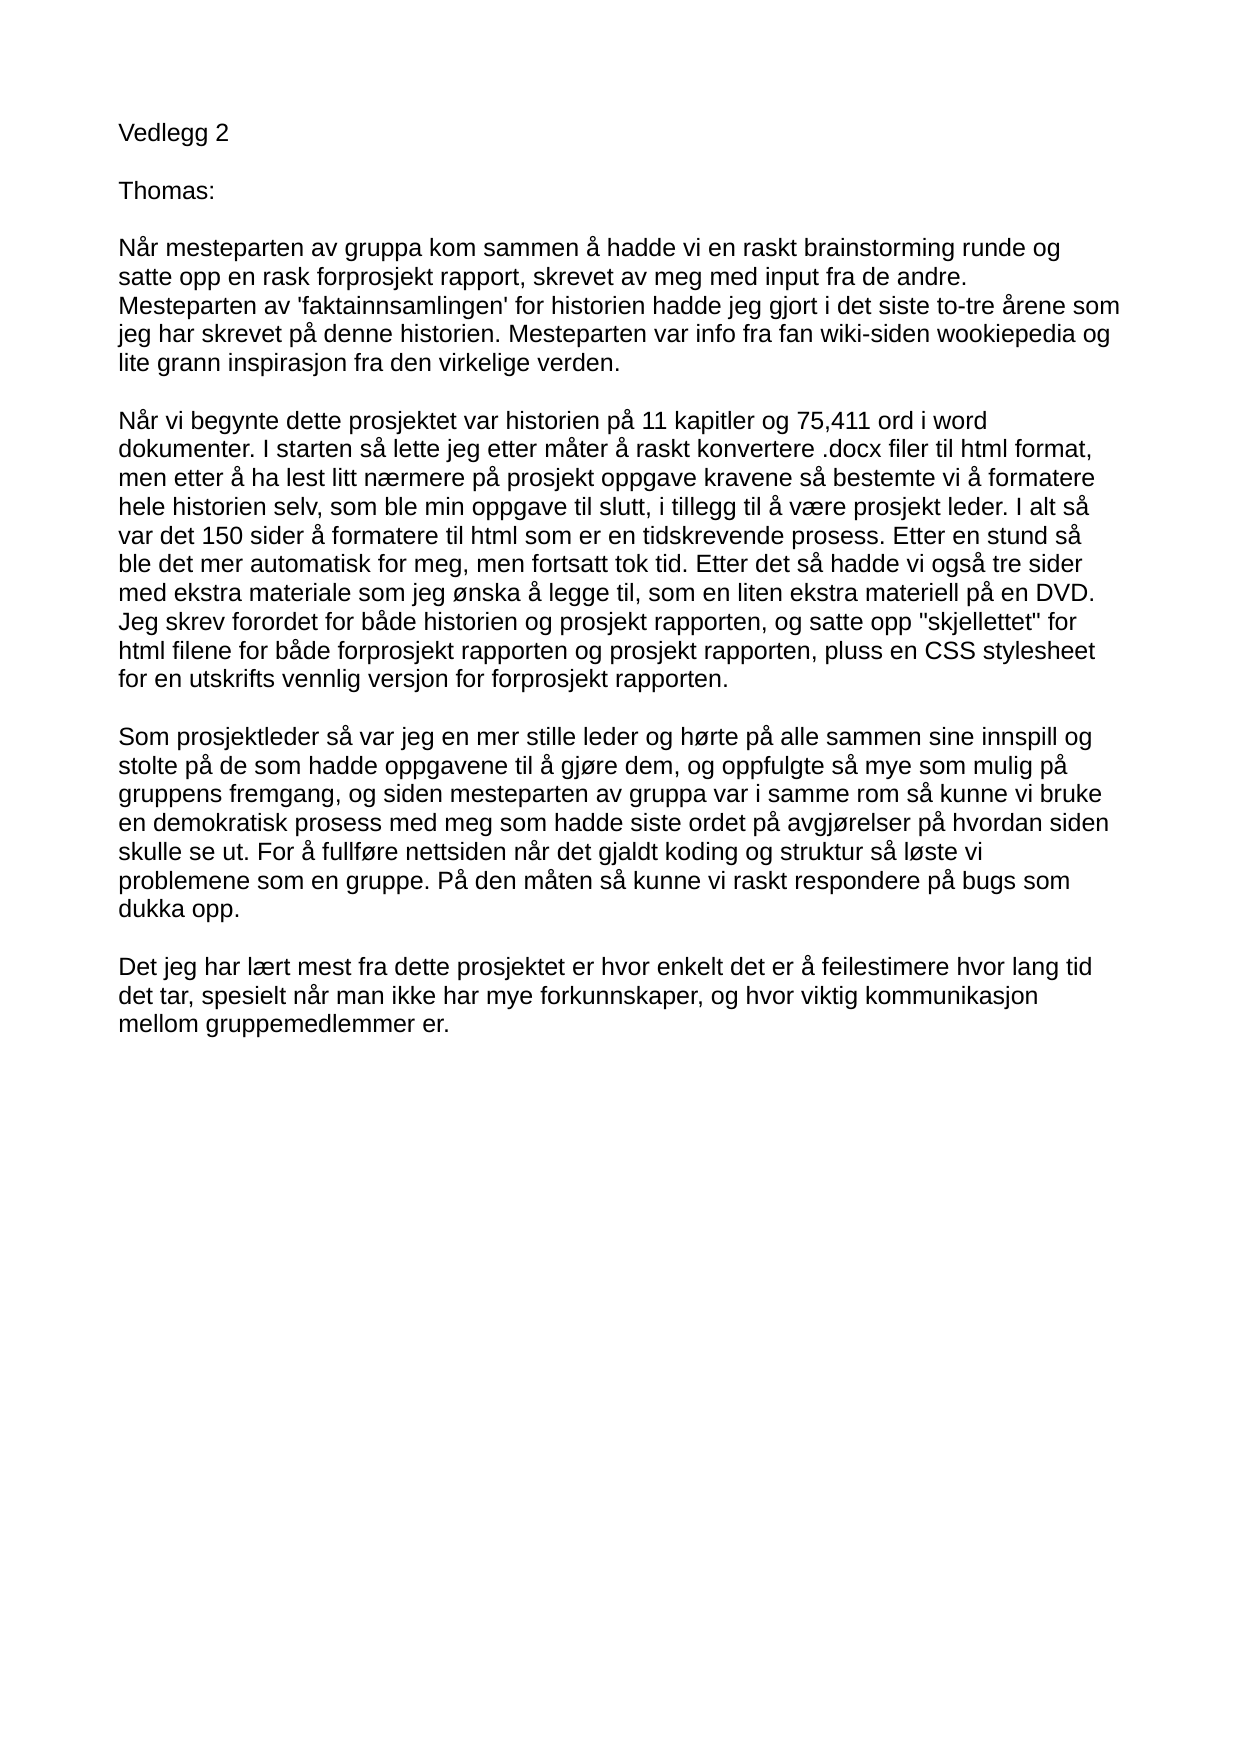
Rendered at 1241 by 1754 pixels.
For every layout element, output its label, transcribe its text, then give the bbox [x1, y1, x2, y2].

text Jeg skrev forordet for både historien og prosjekt rapporten, og satte opp "skjellettet" for html filene for både forprosjekt rapporten og prosjekt rapporten, pluss en CSS stylesheet for en utskrifts vennlig versjon for forprosjekt rapporten. [118, 607, 1122, 693]
text Thomas: [118, 176, 1122, 204]
text Når mesteparten av gruppa kom sammen å hadde vi en raskt brainstorming runde og satte opp en rask forprosjekt rapport, skrevet av meg med input fra de andre. [118, 233, 1122, 291]
text Mesteparten av 'faktainnsamlingen' for historien hadde jeg gjort i det siste to-tre årene som jeg har skrevet på denne historien. Mesteparten var info fra fan wiki-siden wookiepedia og lite grann inspirasjon fra den virkelige verden. [118, 291, 1122, 377]
text Når vi begynte dette prosjektet var historien på 11 kapitler og 75,411 ord i word dokumenter. I starten så lette jeg etter måter å raskt konvertere .docx filer til html format, men etter å ha lest litt nærmere på prosjekt oppgave kravene så bestemte vi å formatere hele historien selv, som ble min oppgave til slutt, i tillegg til å være prosjekt leder. I alt så var det 150 sider å formatere til html som er en tidskrevende prosess. Etter en stund så ble det mer automatisk for meg, men fortsatt tok tid. Etter det så hadde vi også tre sider med ekstra materiale som jeg ønska å legge til, som en liten ekstra materiell på en DVD. [118, 406, 1122, 607]
text Vedlegg 2 [118, 118, 1122, 147]
text Det jeg har lært mest fra dette prosjektet er hvor enkelt det er å feilestimere hvor lang tid det tar, spesielt når man ikke har mye forkunnskaper, og hvor viktig kommunikasjon mellom gruppemedlemmer er. [118, 952, 1122, 1038]
text Som prosjektleder så var jeg en mer stille leder og hørte på alle sammen sine innspill og stolte på de som hadde oppgavene til å gjøre dem, og oppfulgte så mye som mulig på gruppens fremgang, og siden mesteparten av gruppa var i samme rom så kunne vi bruke en demokratisk prosess med meg som hadde siste ordet på avgjørelser på hvordan siden skulle se ut. For å fullføre nettsiden når det gjaldt koding og struktur så løste vi problemene som en gruppe. På den måten så kunne vi raskt respondere på bugs som dukka opp. [118, 722, 1122, 923]
